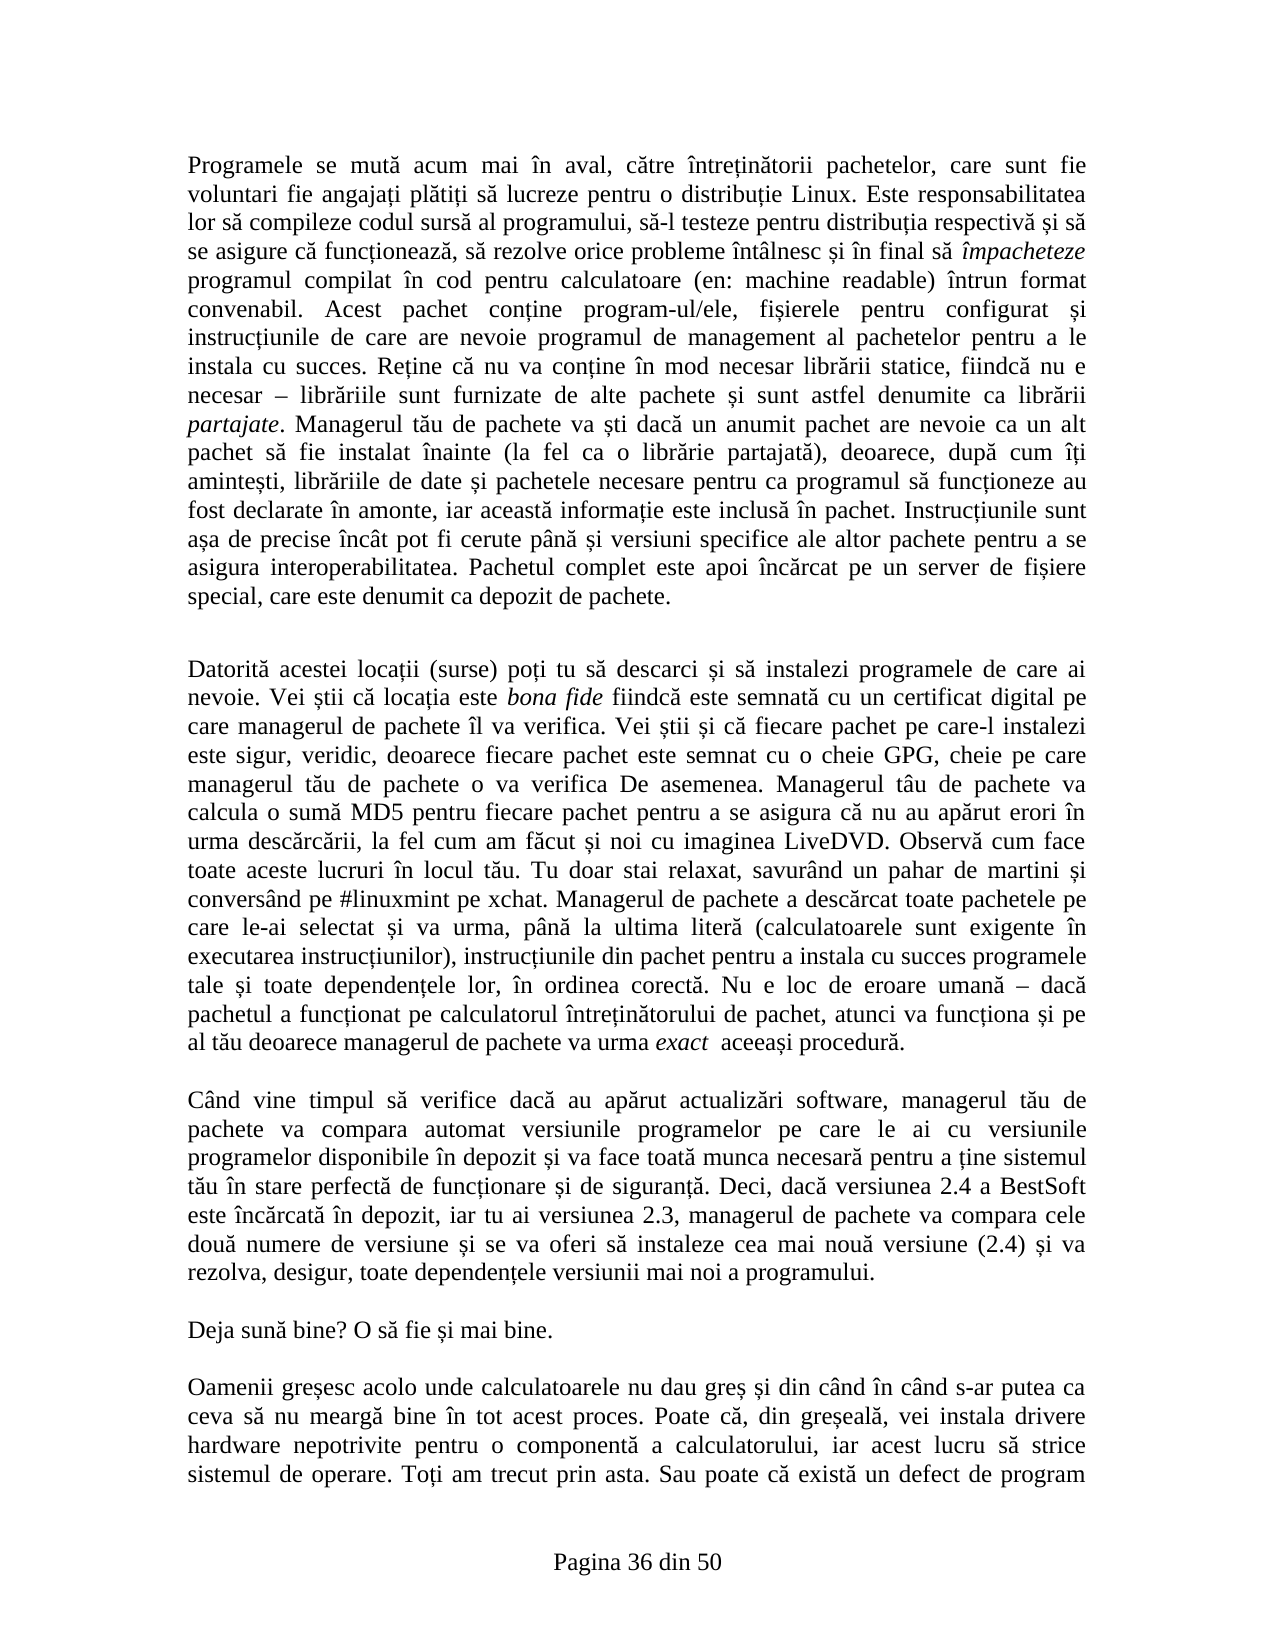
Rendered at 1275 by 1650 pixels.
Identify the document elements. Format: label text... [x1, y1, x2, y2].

list Datorită acestei locații (surse) poți tu să descarci și să instalezi programele de care ai nevoie. Vei știi că locația este bona fide fiindcă este semnată cu un certificat digital pe care managerul de pachete îl va verifica. Vei știi și că fiecare pachet pe care-l instalezi este sigur, veridic, deoarece fiecare pachet este semnat cu o cheie GPG, cheie pe care managerul tău de pachete o va verifica De asemenea. Managerul tâu de pachete va calcula o sumă MD5 pentru fiecare pachet pentru a se asigura că nu au apărut erori în urma descărcării, la fel cum am făcut și noi cu imaginea LiveDVD. Observă cum face toate aceste lucruri în locul tău. Tu doar stai relaxat, savurând un pahar de martini și conversând pe #linuxmint pe xchat. Managerul de pachete a descărcat toate pachetele pe care le-ai selectat și va urma, până la ultima literă (calculatoarele sunt exigente în executarea instrucțiunilor), instrucțiunile din pachet pentru a instala cu succes programele tale și toate dependențele lor, în ordinea corectă. Nu e loc de eroare umană – dacă pachetul a funcționat pe calculatorul întreținătorului de pachet, atunci va funcționa și pe al tău deoarece managerul de pachete va urma exact aceeași procedură. [187, 654, 1087, 1056]
text Deja sună bine? O să fie și mai bine. [187, 1315, 1087, 1344]
text Oamenii greșesc acolo unde calculatoarele nu dau greș și din când în când s-ar putea ca ceva să nu meargă bine în tot acest proces. Poate că, din greșeală, vei instala drivere hardware nepotrivite pentru o componentă a calculatorului, iar acest lucru să strice sistemul de operare. Toți am trecut prin asta. Sau poate că există un defect de program [187, 1372, 1087, 1487]
text Programele se mută acum mai în aval, către întreținătorii pachetelor, care sunt fie voluntari fie angajați plătiți să lucreze pentru o distribuție Linux. Este responsabilitatea lor să compileze codul sursă al programului, să-l testeze pentru distribuția respectivă și să se asigure că funcționează, să rezolve orice probleme întâlnesc și în final să împacheteze programul compilat în cod pentru calculatoare (en: machine readable) întrun format convenabil. Acest pachet conține program-ul/ele, fișierele pentru configurat și instrucțiunile de care are nevoie programul de management al pachetelor pentru a le instala cu succes. Reține că nu va conține în mod necesar librării statice, fiindcă nu e necesar – librăriile sunt furnizate de alte pachete și sunt astfel denumite ca librării partajate. Managerul tău de pachete va ști dacă un anumit pachet are nevoie ca un alt pachet să fie instalat înainte (la fel ca o librărie partajată), deoarece, după cum îți amintești, librăriile de date și pachetele necesare pentru ca programul să funcționeze au fost declarate în amonte, iar această informație este inclusă în pachet. Instrucțiunile sunt așa de precise încât pot fi cerute până și versiuni specifice ale altor pachete pentru a se asigura interoperabilitatea. Pachetul complet este apoi încărcat pe un server de fișiere special, care este denumit ca depozit de pachete. [187, 150, 1087, 610]
text Când vine timpul să verifice dacă au apărut actualizări software, managerul tău de pachete va compara automat versiunile programelor pe care le ai cu versiunile programelor disponibile în depozit și va face toată munca necesară pentru a ține sistemul tău în stare perfectă de funcționare și de siguranță. Deci, dacă versiunea 2.4 a BestSoft este încărcată în depozit, iar tu ai versiunea 2.3, managerul de pachete va compara cele două numere de versiune și se va oferi să instaleze cea mai nouă versiune (2.4) și va rezolva, desigur, toate dependențele versiunii mai noi a programului. [187, 1085, 1087, 1286]
